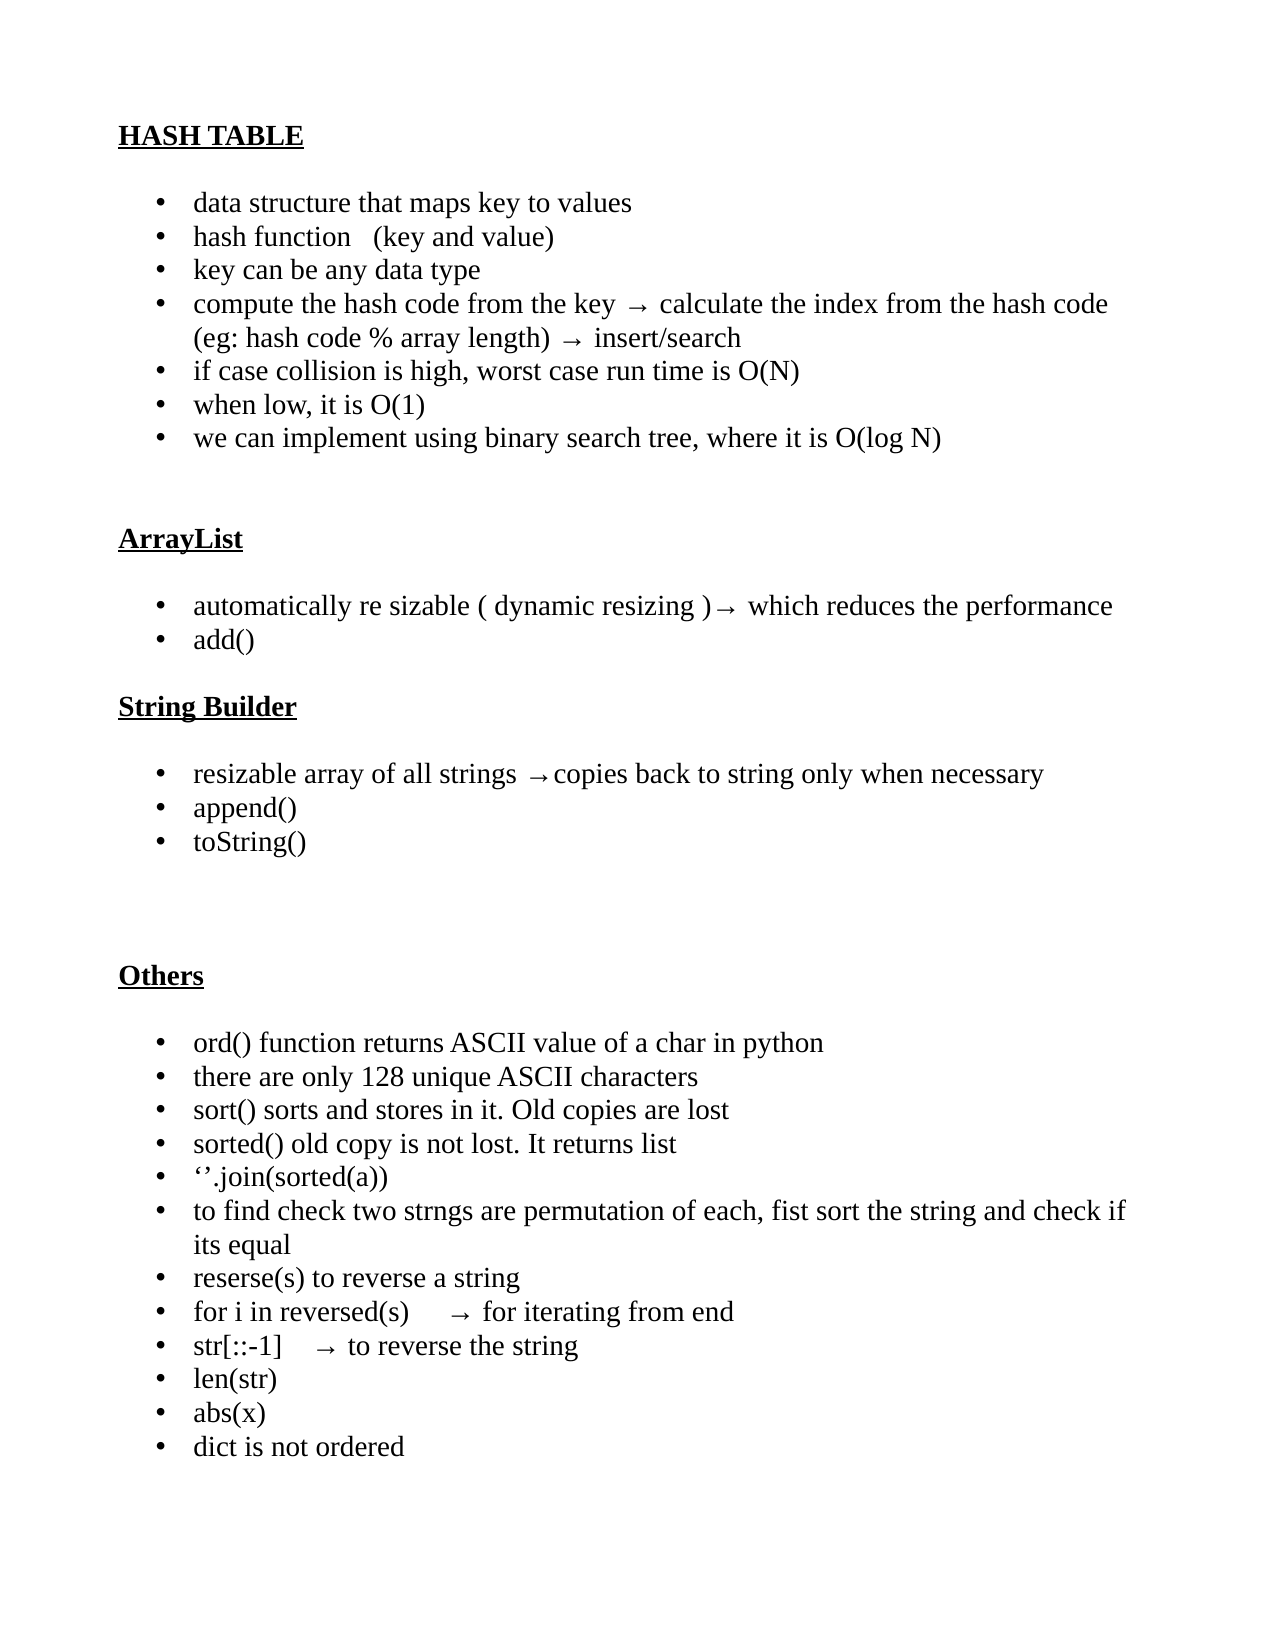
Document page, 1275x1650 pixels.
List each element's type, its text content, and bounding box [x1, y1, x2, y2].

list to find check two strngs are permutation of each, fist sort the string and check if its equal [156, 1193, 1157, 1260]
list sorted() old copy is not lost. It returns list [156, 1126, 1157, 1159]
list hash function (key and value) [156, 219, 1157, 252]
list automatically re sizable ( dynamic resizing )→ which reduces the performance [156, 588, 1157, 622]
list data structure that maps key to values [156, 185, 1157, 219]
list we can implement using binary search tree, where it is O(log N) [156, 421, 1157, 454]
list len(str) [156, 1361, 1157, 1395]
text Others [118, 958, 1157, 991]
list dict is not ordered [156, 1429, 1157, 1462]
list ord() function returns ASCII value of a char in python [156, 1025, 1157, 1059]
list key can be any data type [156, 252, 1157, 286]
list when low, it is O(1) [156, 387, 1157, 421]
list for i in reversed(s) → for iterating from end [156, 1294, 1157, 1328]
list compute the hash code from the key → calculate the index from the hash code (eg: hash code % array length) → insert/search [156, 286, 1157, 353]
list reserse(s) to reverse a string [156, 1260, 1157, 1294]
list resizable array of all strings →copies back to string only when necessary [156, 756, 1157, 790]
text ArrayList [118, 521, 1157, 555]
list append() [156, 790, 1157, 824]
list there are only 128 unique ASCII characters [156, 1059, 1157, 1092]
text String Builder [118, 689, 1157, 723]
list add() [156, 622, 1157, 656]
list ‘’.join(sorted(a)) [156, 1159, 1157, 1193]
list str[::-1] → to reverse the string [156, 1328, 1157, 1361]
text HASH TABLE [118, 118, 1157, 152]
list abs(x) [156, 1395, 1157, 1429]
list toString() [156, 824, 1157, 857]
list sort() sorts and stores in it. Old copies are lost [156, 1092, 1157, 1126]
list if case collision is high, worst case run time is O(N) [156, 353, 1157, 387]
